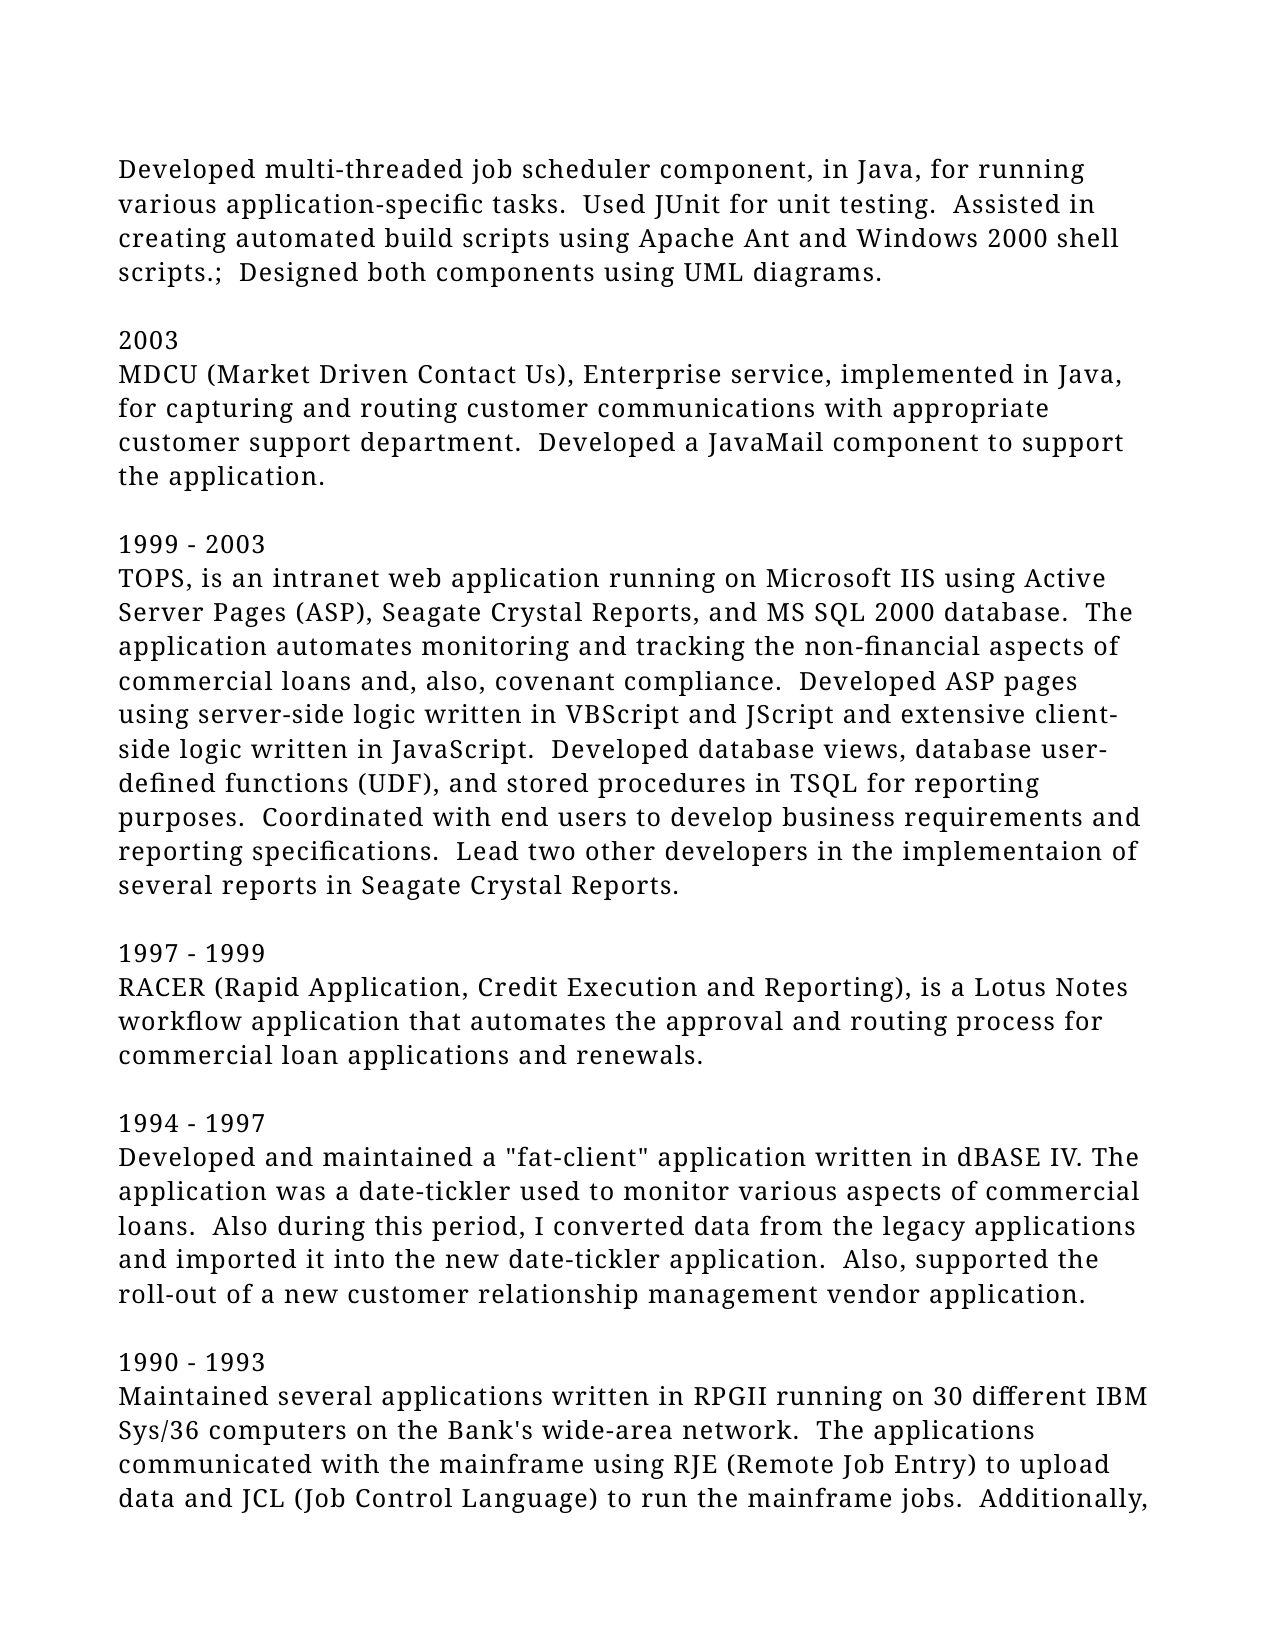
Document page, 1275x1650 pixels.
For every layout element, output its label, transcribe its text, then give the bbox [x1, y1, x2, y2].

text 1999 - 2003 [118, 527, 1157, 561]
text MDCU (Market Driven Contact Us), Enterprise service, implemented in Java, for capturing and routing customer communications with appropriate customer support department. Developed a JavaMail component to support the application. [118, 357, 1157, 493]
text 2003 [118, 322, 1157, 357]
text 1997 - 1999 [118, 936, 1157, 970]
text Developed multi-threaded job scheduler component, in Java, for running various application-specific tasks. Used JUnit for unit testing. Assisted in creating automated build scripts using Apache Ant and Windows 2000 shell scripts.; Designed both components using UML diagrams. [118, 152, 1157, 288]
text RACER (Rapid Application, Credit Execution and Reporting), is a Lotus Notes workflow application that automates the approval and routing process for commercial loan applications and renewals. [118, 970, 1157, 1072]
text Developed and maintained a "fat-client" application written in dBASE IV. The application was a date-tickler used to monitor various aspects of commercial loans. Also during this period, I converted data from the legacy applications and imported it into the new date-tickler application. Also, supported the roll-out of a new customer relationship management vendor application. [118, 1140, 1157, 1310]
text 1990 - 1993 [118, 1344, 1157, 1378]
text TOPS, is an intranet web application running on Microsoft IIS using Active Server Pages (ASP), Seagate Crystal Reports, and MS SQL 2000 database. The application automates monitoring and tracking the non-financial aspects of commercial loans and, also, covenant compliance. Developed ASP pages using server-side logic written in VBScript and JScript and extensive client-side logic written in JavaScript. Developed database views, database user-defined functions (UDF), and stored procedures in TSQL for reporting purposes. Coordinated with end users to develop business requirements and reporting specifications. Lead two other developers in the implementaion of several reports in Seagate Crystal Reports. [118, 561, 1157, 902]
text Maintained several applications written in RPGII running on 30 different IBM Sys/36 computers on the Bank's wide-area network. The applications communicated with the mainframe using RJE (Remote Job Entry) to upload data and JCL (Job Control Language) to run the mainframe jobs. Additionally, [118, 1378, 1157, 1515]
text 1994 - 1997 [118, 1106, 1157, 1140]
